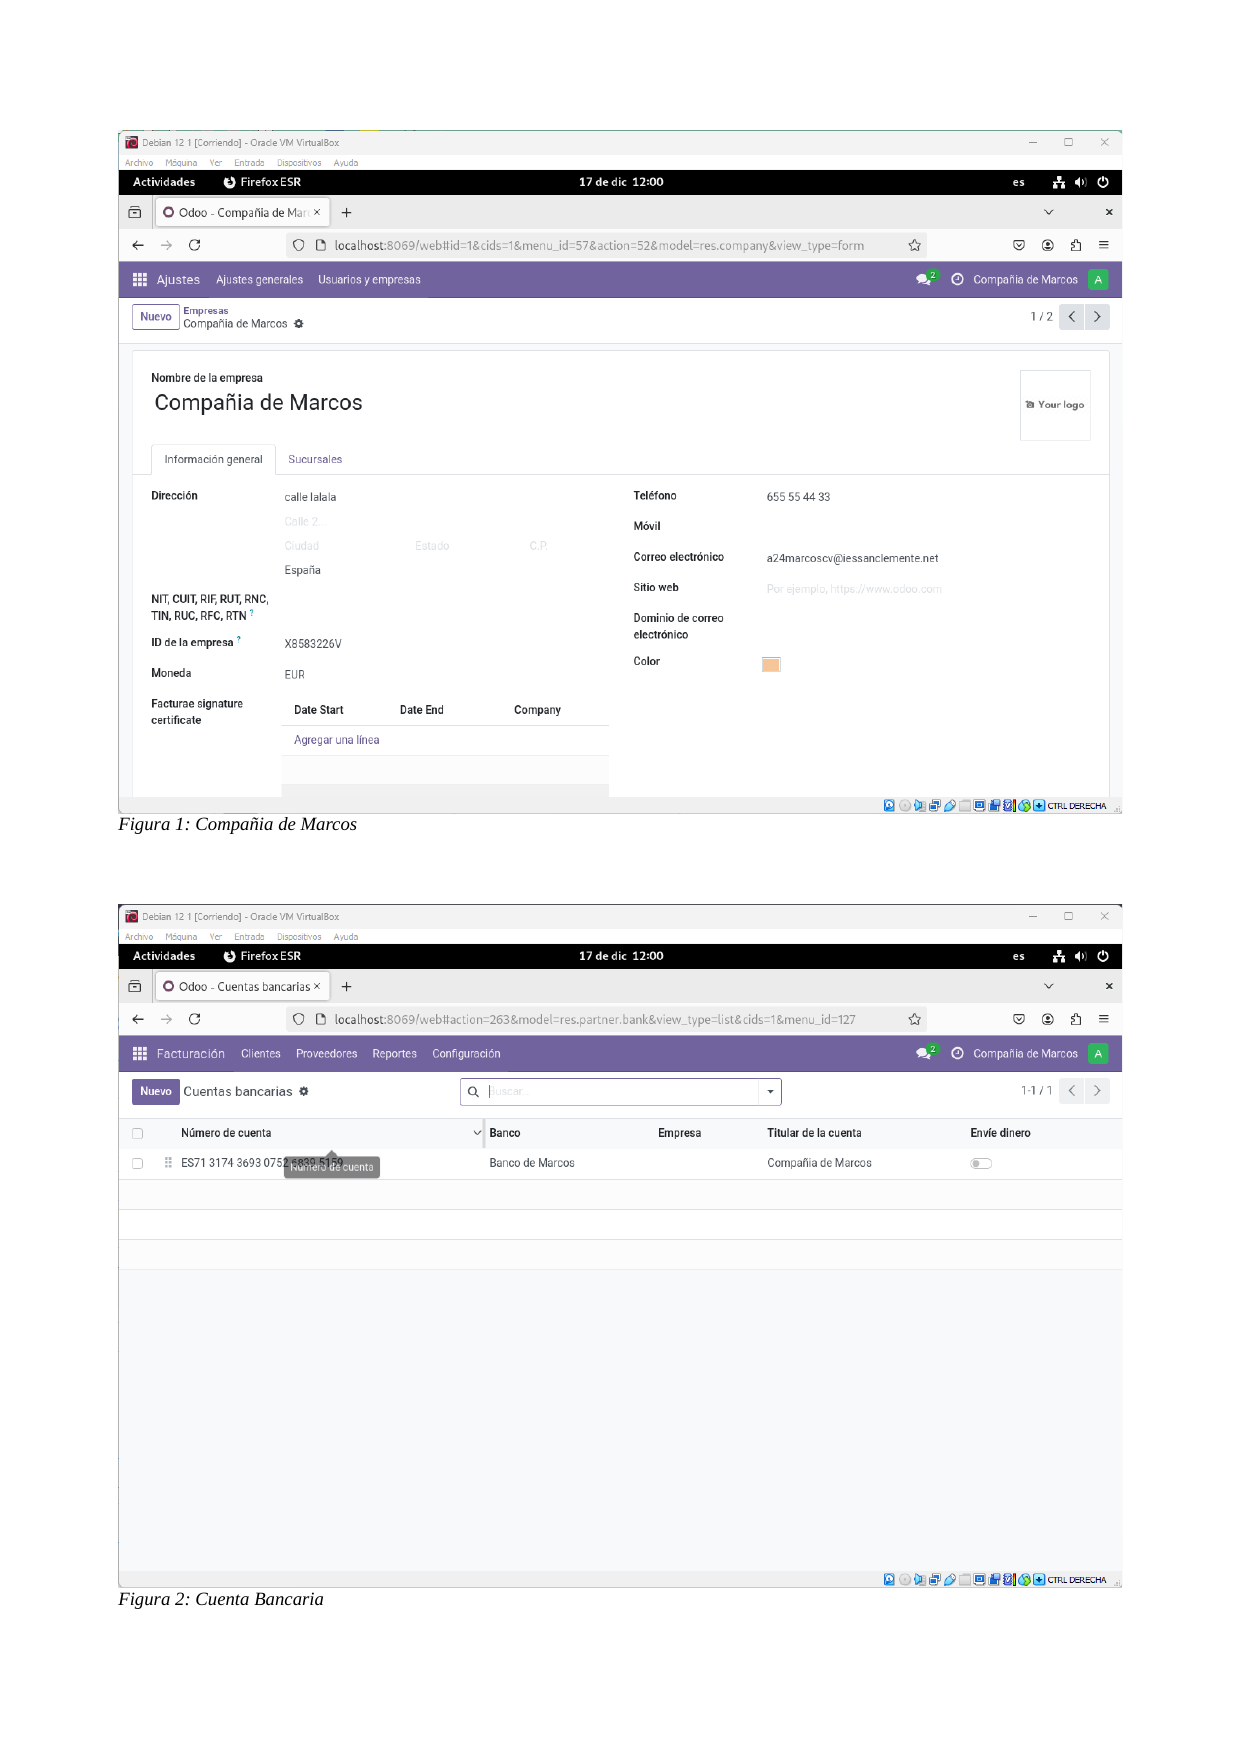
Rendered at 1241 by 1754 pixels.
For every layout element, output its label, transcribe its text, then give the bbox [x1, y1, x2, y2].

picture [118, 130, 1123, 814]
text Figura 1: Compañia de Marcos [118, 814, 1122, 835]
picture [118, 904, 1123, 1588]
text Figura 2: Cuenta Bancaria [118, 1588, 1122, 1609]
